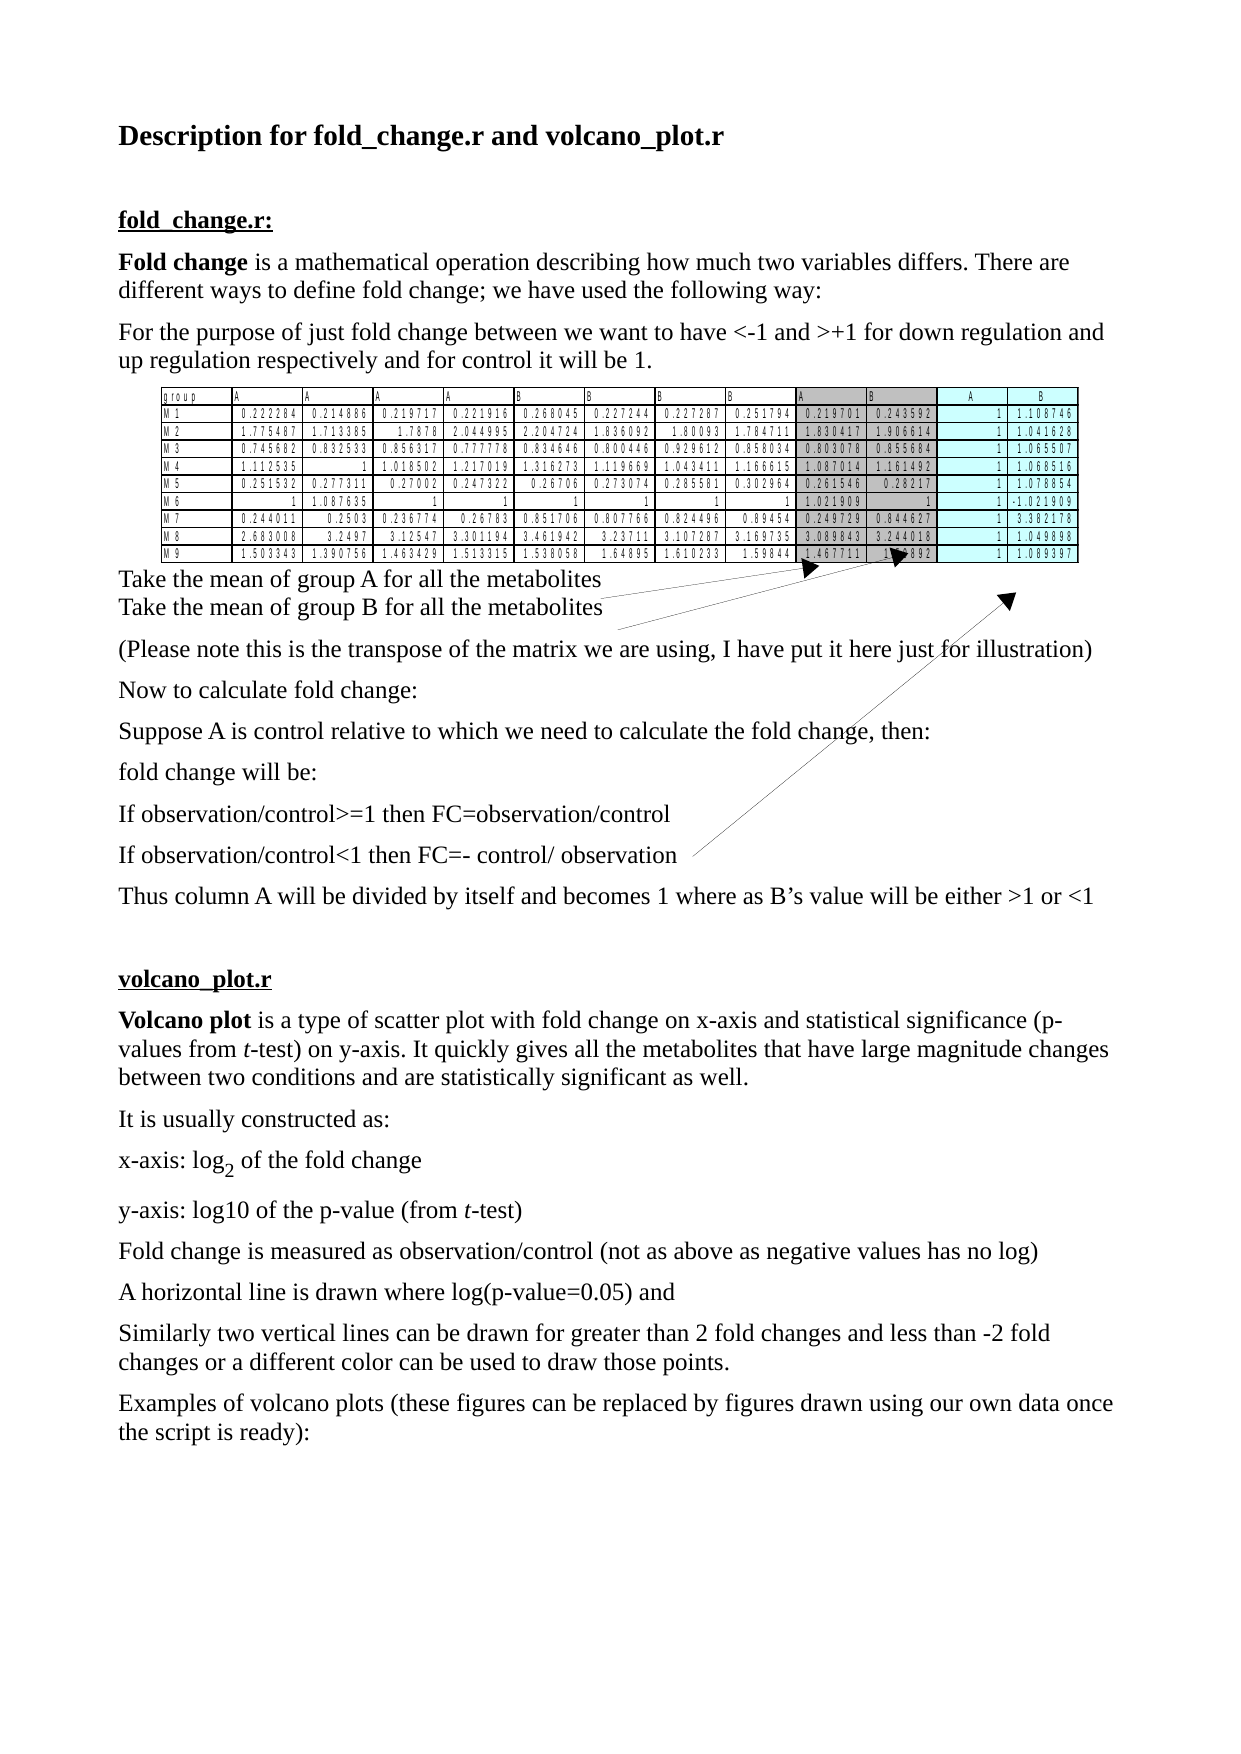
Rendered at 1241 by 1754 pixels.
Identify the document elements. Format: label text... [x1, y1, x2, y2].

text Take the mean of group A for all the metabolites [162, 528, 231, 544]
text Take the mean of group A for all the metabolites [656, 423, 725, 439]
text Take the mean of group A for all the metabolites [656, 441, 725, 457]
text Take the mean of group A for all the metabolites [444, 528, 513, 544]
text Take the mean of group A for all the metabolites [515, 476, 584, 492]
text Take the mean of group A for all the metabolites [118, 387, 802, 592]
text Take the mean of group A for all the metabolites [656, 546, 725, 562]
text Take the mean of group A for all the metabolites [515, 528, 584, 544]
text Take the mean of group A for all the metabolites [515, 406, 584, 422]
text Take the mean of group A for all the metabolites [303, 406, 372, 422]
text Thus column A will be divided by itself and becomes 1 where as B’s value will be either >1 or <1 [118, 881, 1122, 910]
text If observation/control>=1 then FC=observation/control [118, 799, 761, 827]
text y-axis: log10 of the p-value (from t-test) [118, 1195, 1122, 1223]
text Take the mean of group A for all the metabolites [233, 423, 302, 439]
text Take the mean of group A for all the metabolites [162, 458, 231, 474]
text Take the mean of group A for all the metabolites [656, 511, 725, 527]
text fold_change.r: [118, 205, 1122, 234]
text Take the mean of group A for all the metabolites [233, 441, 302, 457]
text If observation/control<1 then FC=- control/ observation [118, 840, 1122, 869]
text Take the mean of group A for all the metabolites [585, 458, 654, 474]
text [656, 592, 1011, 621]
text Take the mean of group A for all the metabolites [726, 423, 795, 439]
text Take the mean of group A for all the metabolites [374, 493, 443, 509]
text Take the mean of group A for all the metabolites [303, 441, 372, 457]
text Take the mean of group A for all the metabolites [233, 511, 302, 527]
text Take the mean of group A for all the metabolites [515, 388, 584, 404]
text Take the mean of group A for all the metabolites [515, 441, 584, 457]
text Take the mean of group A for all the metabolites [726, 493, 795, 509]
text Take the mean of group A for all the metabolites [656, 493, 725, 509]
text Take the mean of group A for all the metabolites [726, 458, 795, 474]
text [781, 757, 1122, 786]
text Take the mean of group A for all the metabolites [233, 388, 302, 404]
text Take the mean of group A for all the metabolites [162, 388, 231, 404]
text Take the mean of group A for all the metabolites [162, 406, 231, 422]
text Take the mean of group A for all the metabolites [656, 476, 725, 492]
text Take the mean of group A for all the metabolites [374, 476, 443, 492]
text Take the mean of group A for all the metabolites [726, 511, 795, 527]
text Take the mean of group A for all the metabolites [162, 546, 231, 562]
text Take the mean of group A for all the metabolites [233, 493, 302, 509]
text Take the mean of group A for all the metabolites [303, 546, 372, 562]
text fold change will be: [118, 757, 813, 786]
text Take the mean of group A for all the metabolites [303, 388, 372, 404]
text Take the mean of group A for all the metabolites [656, 458, 725, 474]
text (Please note this is the transpose of the matrix we are using, I have put it here just for illustration) [118, 634, 963, 662]
text Take the mean of group A for all the metabolites [303, 423, 372, 439]
text Fold change is measured as observation/control (not as above as negative values has no log) [118, 1236, 1122, 1265]
text Suppose A is control relative to which we need to calculate the fold change, then: [831, 716, 1122, 745]
text Take the mean of group A for all the metabolites [656, 406, 725, 422]
text Take the mean of group A for all the metabolites [374, 458, 443, 474]
text Take the mean of group A for all the metabolites [303, 476, 372, 492]
text Take the mean of group A for all the metabolites [766, 387, 1122, 592]
text Take the mean of group A for all the metabolites [515, 458, 584, 474]
text Volcano plot is a type of scatter plot with fold change on x-axis and statistical significance (p-values from t-test) on y-axis. It quickly gives all the metabolites that have large magnitude changes between two conditions and are statistically significant as well. [118, 1005, 1122, 1091]
text For the purpose of just fold change between we want to have <-1 and >+1 for down regulation and up regulation respectively and for control it will be 1. [118, 317, 1122, 374]
text Take the mean of group A for all the metabolites [303, 511, 372, 527]
text Take the mean of group A for all the metabolites [726, 528, 795, 544]
text Take the mean of group A for all the metabolites [444, 511, 513, 527]
text Similarly two vertical lines can be drawn for greater than 2 fold changes and less than -2 fold changes or a different color can be used to draw those points. [118, 1318, 1122, 1376]
text Take the mean of group A for all the metabolites [585, 528, 654, 544]
text Take the mean of group A for all the metabolites [374, 388, 443, 404]
text Take the mean of group A for all the metabolites [233, 406, 302, 422]
text Take the mean of group A for all the metabolites [162, 476, 231, 492]
text Suppose A is control relative to which we need to calculate the fold change, then: [118, 716, 863, 745]
text Take the mean of group A for all the metabolites [444, 476, 513, 492]
text [983, 592, 1122, 621]
text Take the mean of group A for all the metabolites [726, 406, 795, 422]
text Take the mean of group A for all the metabolites [726, 441, 795, 457]
text Take the mean of group A for all the metabolites [726, 388, 795, 404]
text Take the mean of group A for all the metabolites [444, 546, 513, 562]
text Take the mean of group A for all the metabolites [303, 458, 372, 474]
text Take the mean of group A for all the metabolites [585, 441, 654, 457]
text Take the mean of group A for all the metabolites [233, 458, 302, 474]
text Take the mean of group A for all the metabolites [515, 511, 584, 527]
text Take the mean of group A for all the metabolites [233, 528, 302, 544]
text Take the mean of group A for all the metabolites [233, 546, 302, 562]
text Take the mean of group A for all the metabolites [444, 388, 513, 404]
text Take the mean of group A for all the metabolites [374, 511, 443, 527]
text Take the mean of group A for all the metabolites [374, 528, 443, 544]
text Take the mean of group A for all the metabolites [656, 528, 725, 544]
text Take the mean of group A for all the metabolites [303, 493, 372, 509]
text [731, 799, 1122, 827]
text Take the mean of group A for all the metabolites [374, 441, 443, 457]
text Description for fold_change.r and volcano_plot.r [118, 118, 1122, 152]
text volcano_plot.r [118, 964, 1122, 992]
text It is usually constructed as: [118, 1104, 1122, 1132]
text Take the mean of group A for all the metabolites [303, 528, 372, 544]
text Take the mean of group A for all the metabolites [585, 546, 654, 562]
text Take the mean of group A for all the metabolites [585, 493, 654, 509]
text Take the mean of group A for all the metabolites [653, 563, 867, 592]
text A horizontal line is drawn where log(p-value=0.05) and [118, 1277, 1122, 1306]
text Take the mean of group A for all the metabolites [515, 423, 584, 439]
text Take the mean of group A for all the metabolites [374, 423, 443, 439]
text Take the mean of group A for all the metabolites [515, 493, 584, 509]
text x-axis: log2 of the fold change [118, 1145, 1122, 1182]
text Take the mean of group A for all the metabolites [444, 493, 513, 509]
text Take the mean of group A for all the metabolites [444, 441, 513, 457]
text Take the mean of group A for all the metabolites [374, 546, 443, 562]
text Take the mean of group A for all the metabolites [726, 546, 795, 562]
text Take the mean of group A for all the metabolites [374, 406, 443, 422]
text Take the mean of group A for all the metabolites [726, 476, 795, 492]
text Take the mean of group A for all the metabolites [585, 511, 654, 527]
text Examples of volcano plots (these figures can be replaced by figures drawn using our own data once the script is ready): [118, 1388, 1122, 1446]
text (Please note this is the transpose of the matrix we are using, I have put it here just for illustration) [933, 634, 1122, 662]
text Take the mean of group A for all the metabolites [162, 441, 231, 457]
text Take the mean of group A for all the metabolites [515, 546, 584, 562]
text Take the mean of group A for all the metabolites [585, 388, 654, 404]
text Take the mean of group A for all the metabolites [162, 493, 231, 509]
text Take the mean of group A for all the metabolites [585, 476, 654, 492]
text Take the mean of group B for all the metabolites [118, 592, 757, 621]
text Take the mean of group A for all the metabolites [444, 458, 513, 474]
text Take the mean of group A for all the metabolites [585, 423, 654, 439]
text Take the mean of group A for all the metabolites [656, 388, 725, 404]
text Fold change is a mathematical operation describing how much two variables differs. There are different ways to define fold change; we have used the following way: [118, 247, 1122, 304]
text Take the mean of group A for all the metabolites [233, 476, 302, 492]
text Take the mean of group A for all the metabolites [162, 511, 231, 527]
text Now to calculate fold change: [118, 675, 913, 704]
text Take the mean of group A for all the metabolites [585, 406, 654, 422]
text Take the mean of group A for all the metabolites [444, 423, 513, 439]
text Take the mean of group A for all the metabolites [162, 423, 231, 439]
text Take the mean of group A for all the metabolites [444, 406, 513, 422]
text [881, 675, 1122, 704]
